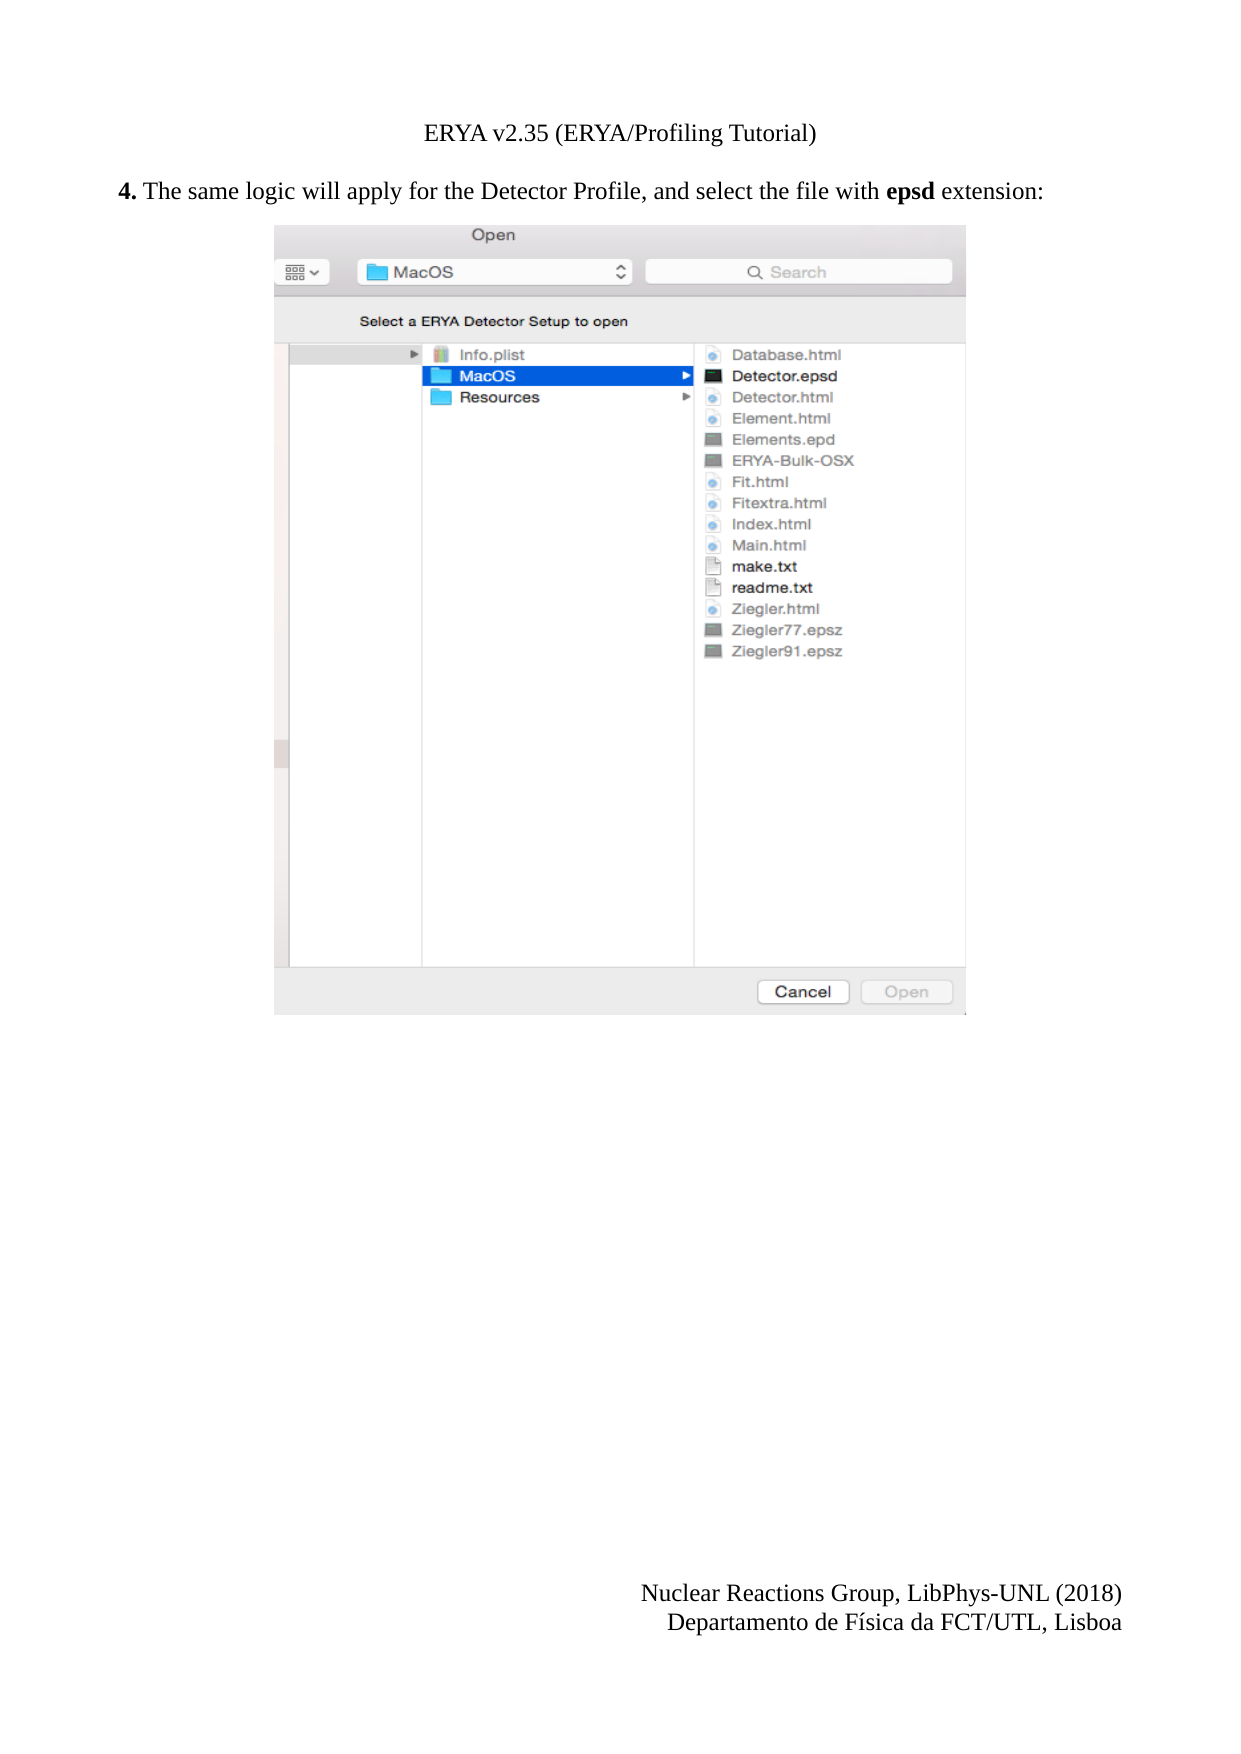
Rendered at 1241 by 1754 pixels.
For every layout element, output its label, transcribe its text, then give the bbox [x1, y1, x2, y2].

picture [274, 225, 967, 1015]
text 4. The same logic will apply for the Detector Profile, and select the file with epsd extension: [118, 176, 1122, 205]
